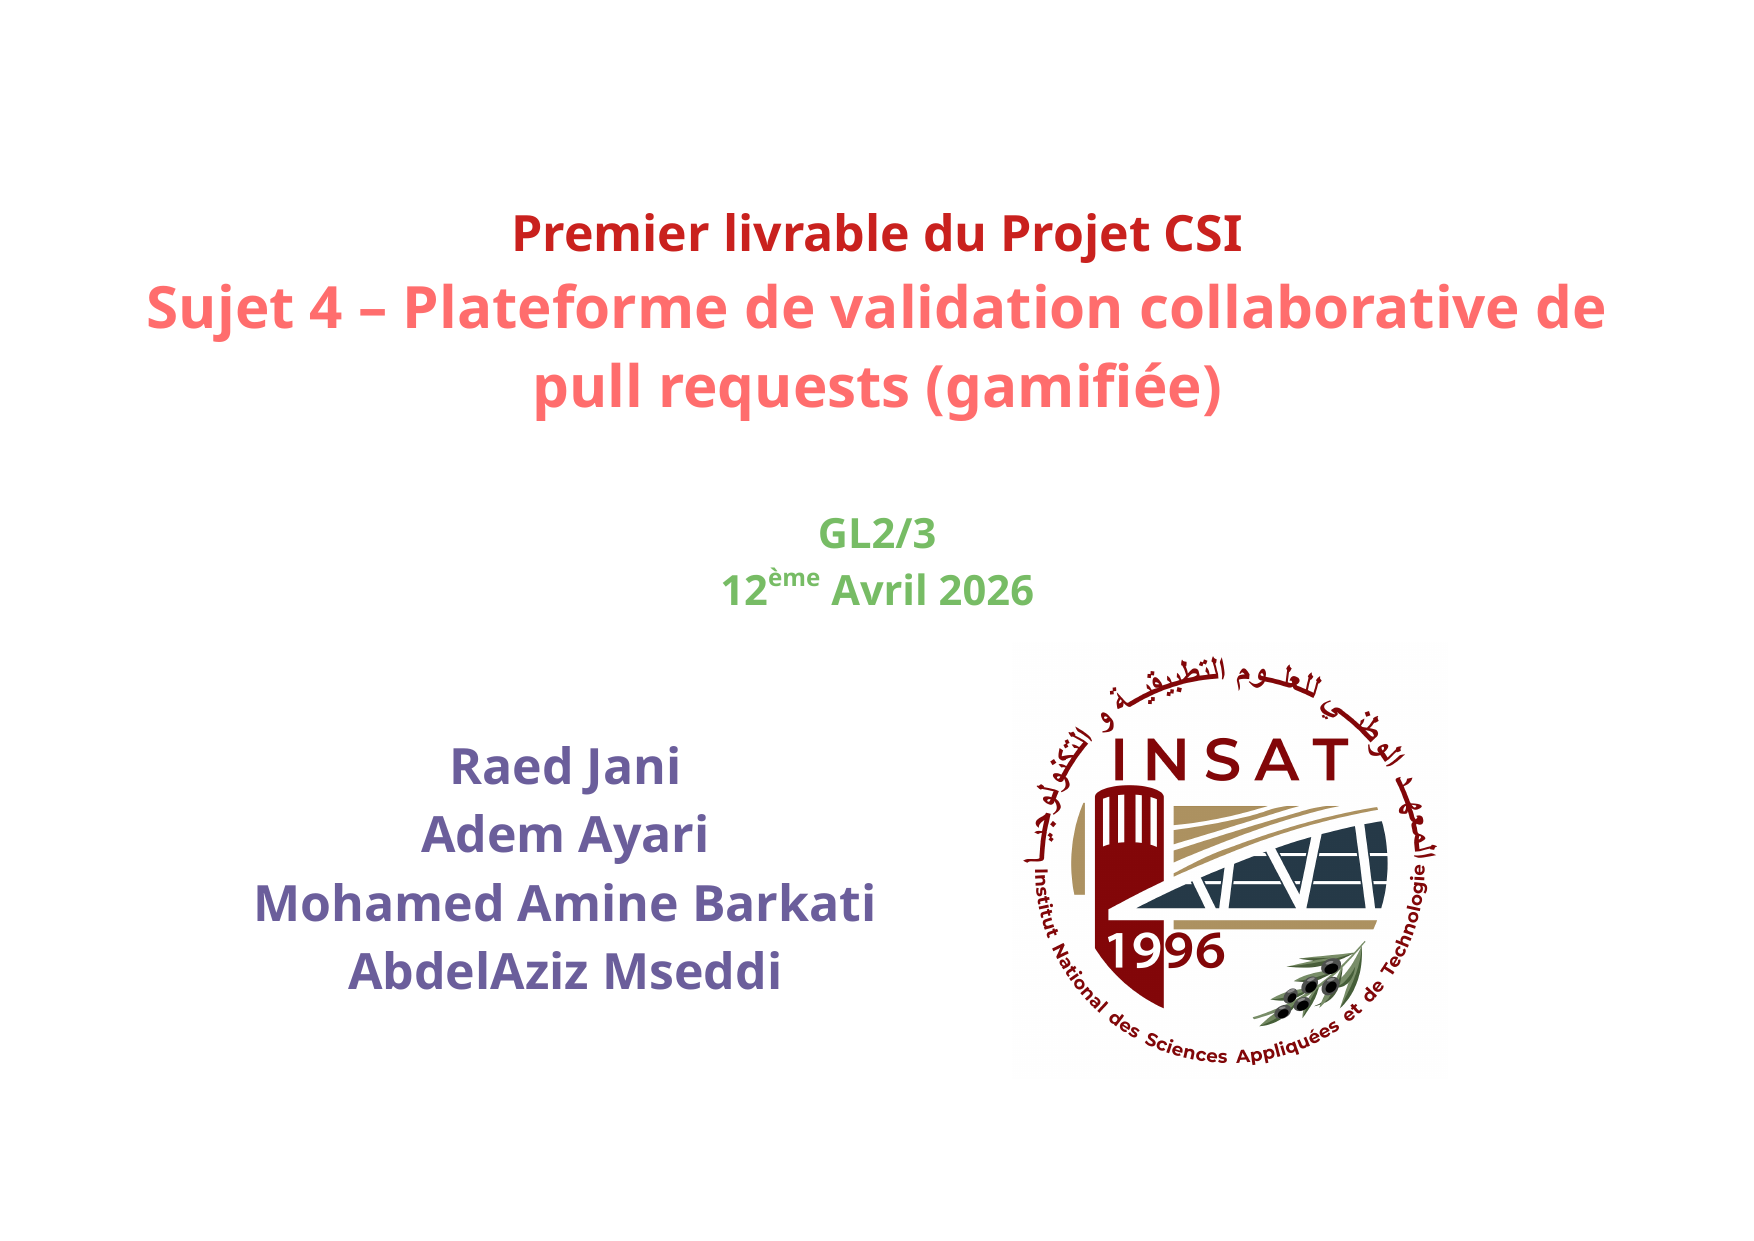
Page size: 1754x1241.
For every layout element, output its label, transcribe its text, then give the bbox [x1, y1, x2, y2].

text Mohamed Amine Barkati [118, 867, 1012, 936]
text Raed Jani [118, 731, 1012, 799]
text GL2/3 [118, 504, 1636, 561]
text AbdelAziz Mseddi [118, 936, 1012, 1004]
picture [1012, 642, 1448, 1079]
text Premier livrable du Projet CSI [118, 198, 1636, 266]
text 12ème Avril 2026 [118, 561, 1636, 618]
text Sujet 4 – Plateforme de validation collaborative de pull requests (gamifiée) [118, 266, 1636, 425]
text [1448, 936, 1636, 1004]
text [1448, 731, 1636, 799]
text [1448, 867, 1636, 936]
text [1448, 799, 1636, 867]
text Adem Ayari [118, 799, 1012, 867]
